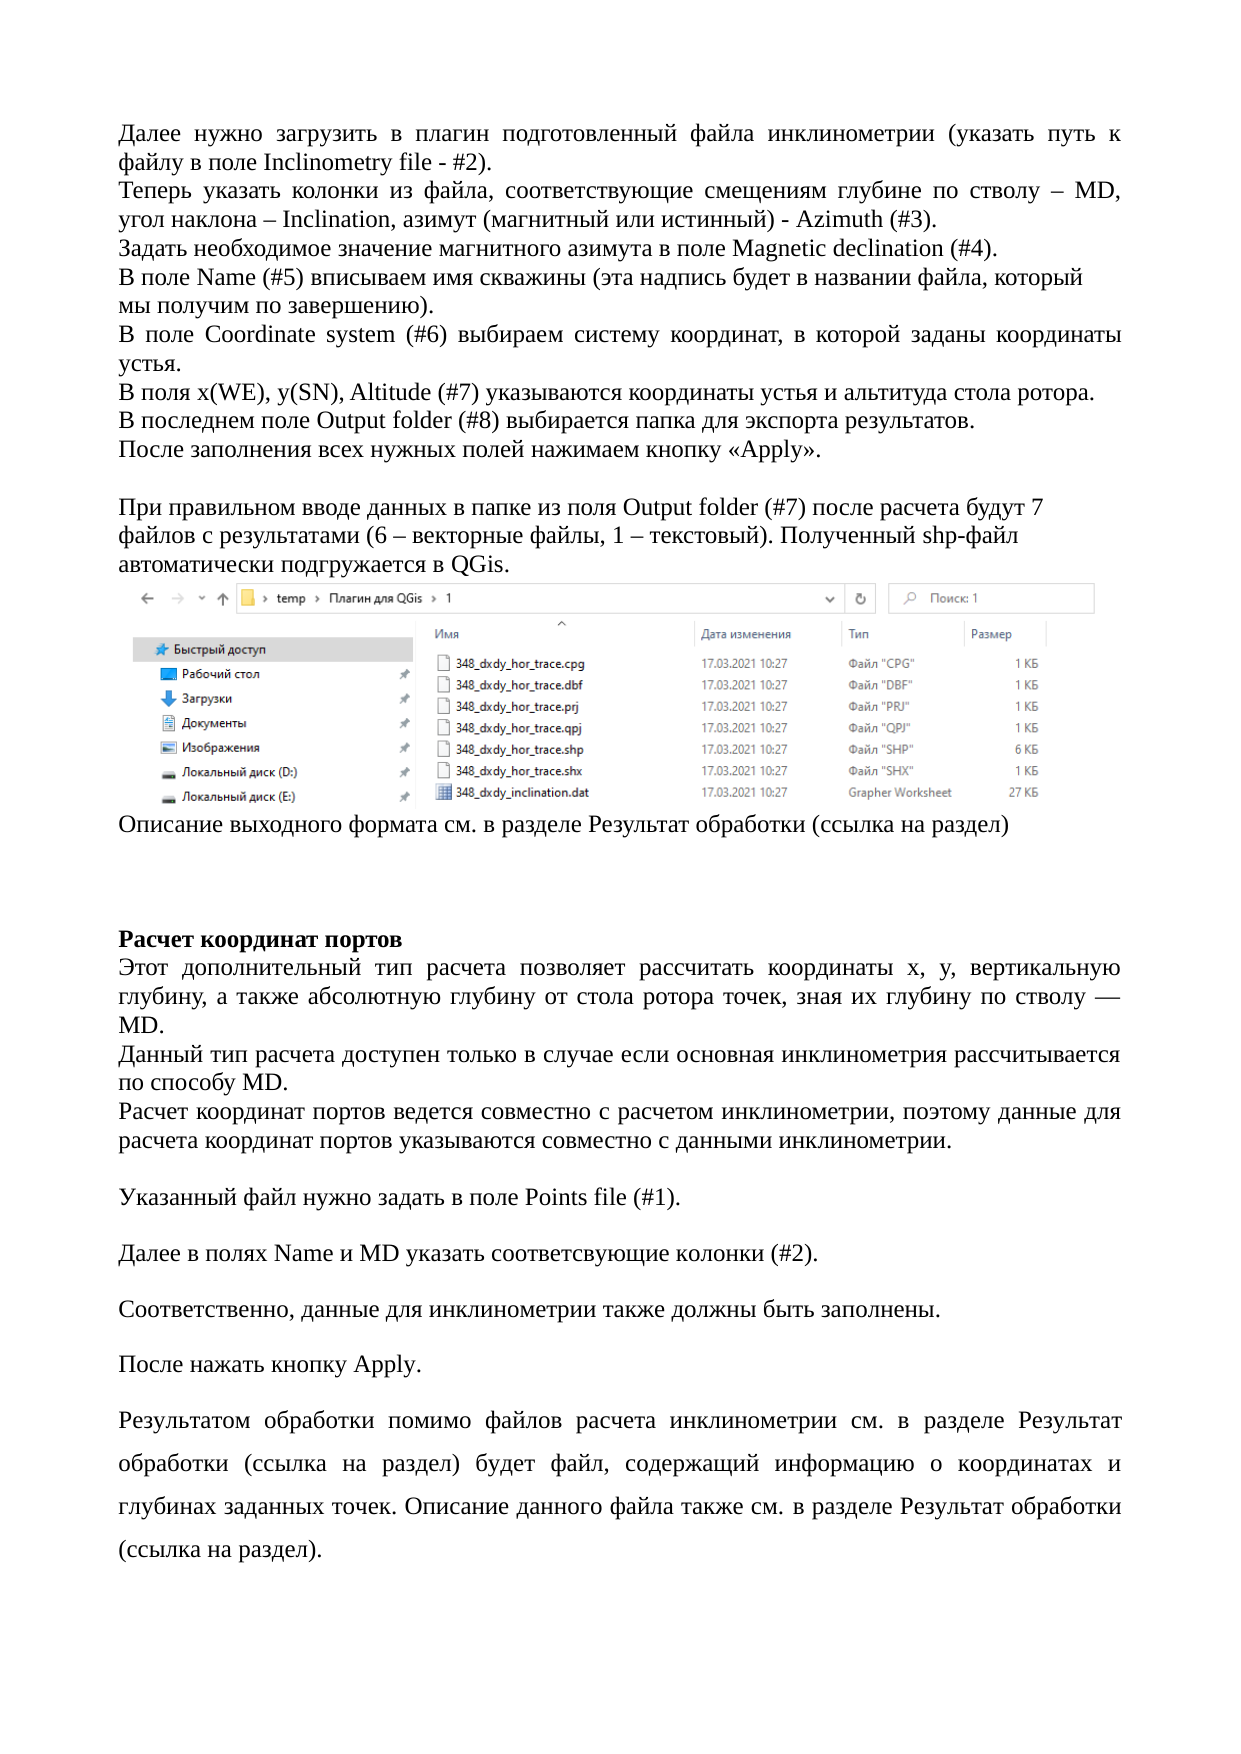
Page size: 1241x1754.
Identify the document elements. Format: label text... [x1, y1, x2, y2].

text В поля x(WE), y(SN), Altitude (#7) указываются координаты устья и альтитуда стола ротора. [118, 377, 1122, 406]
text Этот дополнительный тип расчета позволяет рассчитать координаты x, y, вертикальную глубину, а также абсолютную глубину от стола ротора точек, зная их глубину по стволу — MD. [118, 952, 1122, 1039]
text Описание выходного формата см. в разделе Результат обработки (ссылка на раздел) [118, 809, 1122, 837]
text При правильном вводе данных в папке из поля Output folder (#7) после расчета будут 7 файлов с результатами (6 – векторные файлы, 1 – текстовый). Полученный shp-файл автоматически подгружается в QGis. [118, 492, 1122, 578]
text Указанный файл нужно задать в поле Points file (#1). [118, 1182, 1122, 1211]
text В последнем поле Output folder (#8) выбирается папка для экспорта результатов. [118, 406, 1122, 434]
text Расчет координат портов [118, 924, 1122, 952]
text Расчет координат портов ведется совместно с расчетом инклинометрии, поэтому данные для расчета координат портов указываются совместно с данными инклинометрии. [118, 1096, 1122, 1154]
text Соответственно, данные для инклинометрии также должны быть заполнены. [118, 1294, 1122, 1322]
picture [132, 578, 1108, 809]
text После нажать кнопку Apply. [118, 1349, 1122, 1378]
text Далее нужно загрузить в плагин подготовленный файла инклинометрии (указать путь к файлу в поле Inclinometry file - #2). [118, 118, 1122, 176]
text Результатом обработки помимо файлов расчета инклинометрии см. в разделе Результат обработки (ссылка на раздел) будет файл, содержащий информацию о координатах и глубинах заданных точек. Описание данного файла также см. в разделе Результат обработки (ссылка на раздел). [118, 1405, 1122, 1563]
text В поле Name (#5) вписываем имя скважины (эта надпись будет в названии файла, который мы получим по завершению). [118, 262, 1122, 319]
text Теперь указать колонки из файла, соответствующие смещениям глубине по стволу – MD, угол наклона – Inclination, азимут (магнитный или истинный) - Azimuth (#3). [118, 176, 1122, 233]
text Данный тип расчета доступен только в случае если основная инклинометрия рассчитывается по способу MD. [118, 1039, 1122, 1096]
text Далее в полях Name и MD указать соответсвующие колонки (#2). [118, 1238, 1122, 1267]
text После заполнения всех нужных полей нажимаем кнопку «Apply». [118, 434, 1122, 463]
text В поле Coordinate system (#6) выбираем систему координат, в которой заданы координаты устья. [118, 319, 1122, 377]
text Задать необходимое значение магнитного азимута в поле Magnetic declination (#4). [118, 233, 1122, 262]
